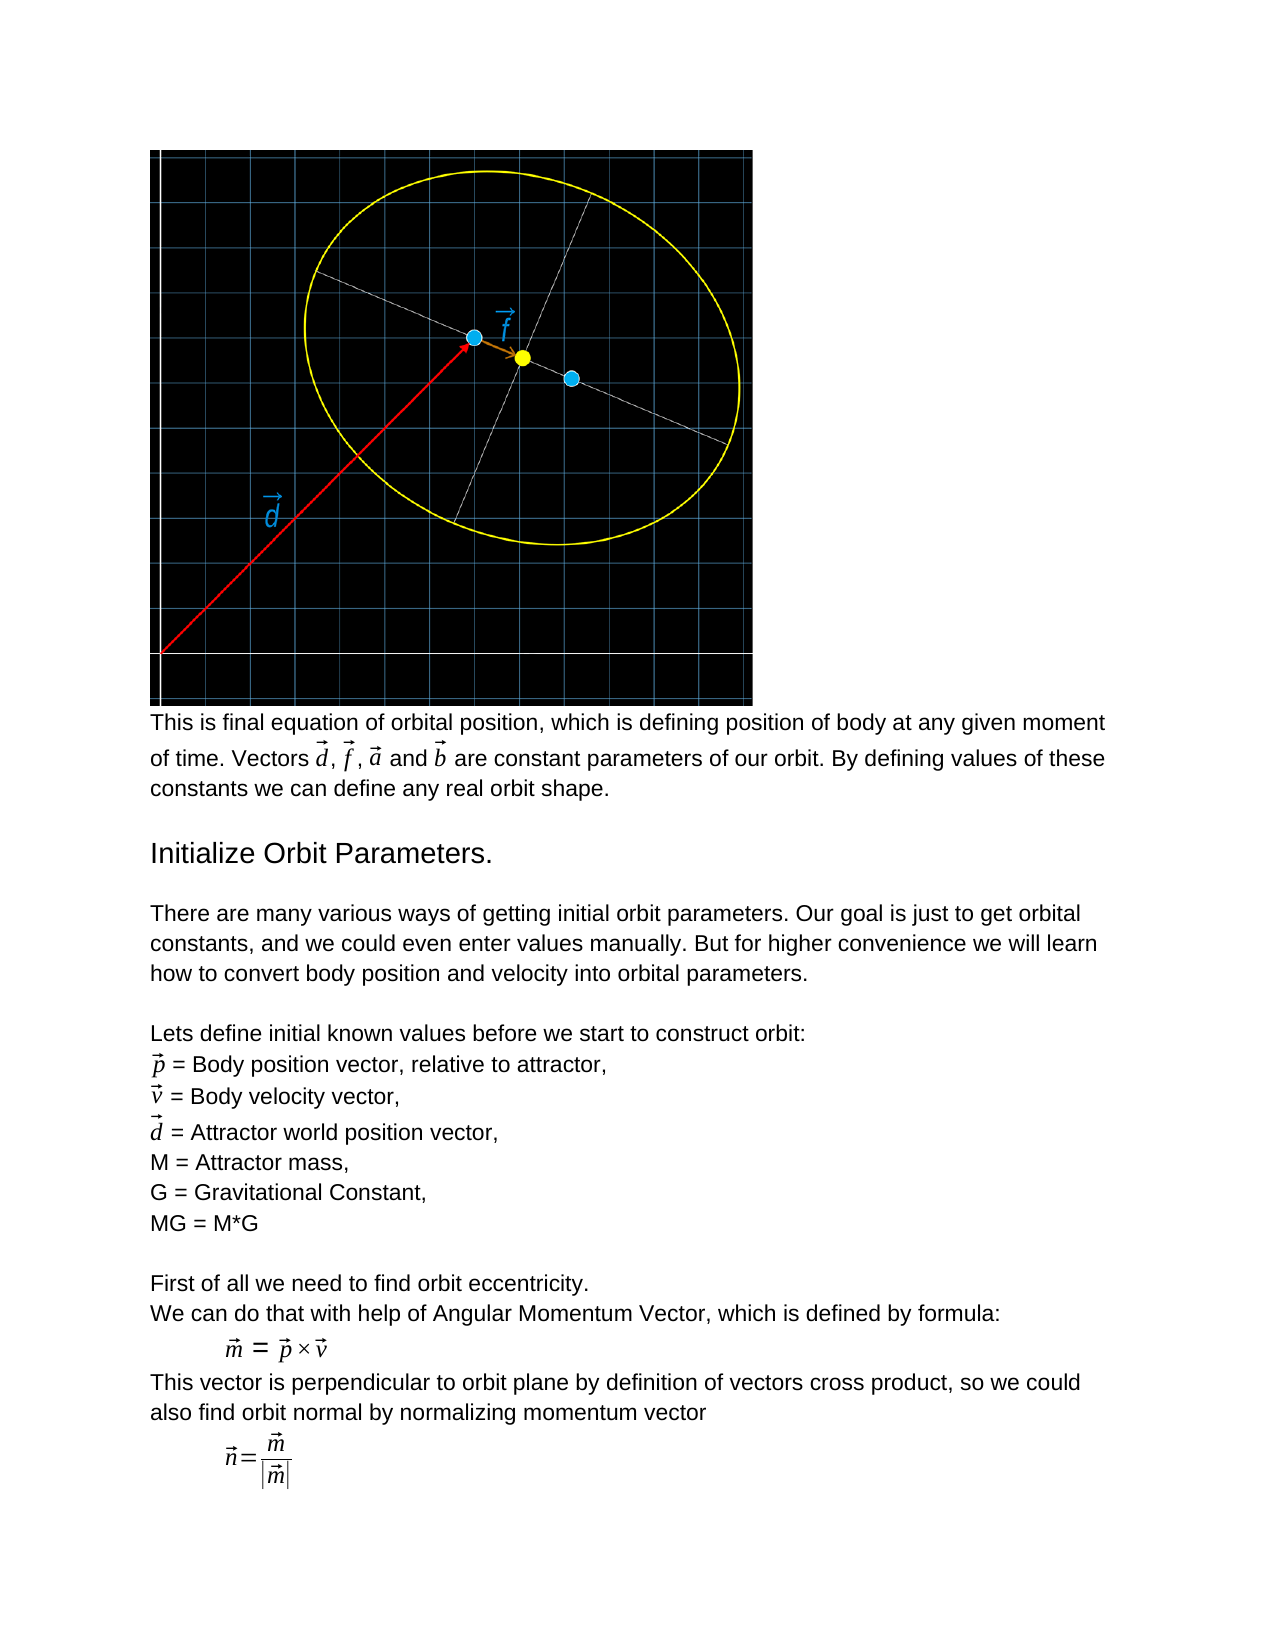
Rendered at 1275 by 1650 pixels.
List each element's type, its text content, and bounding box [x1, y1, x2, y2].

text MG = M*G [150, 1209, 1125, 1236]
text G = Gravitational Constant, [150, 1179, 1125, 1206]
text This is final equation of orbital position, which is defining position of body at any given moment of time. Vectors , , and are constant parameters of our orbit. By defining values of these constants we can define any real orbit shape. [150, 709, 1125, 802]
text We can do that with help of Angular Momentum Vector, which is defined by formula: [150, 1300, 1125, 1326]
text = Body velocity vector, [150, 1082, 1125, 1110]
subtitle Initialize Orbit Parameters. [150, 836, 1125, 869]
text = Attractor world position vector, [150, 1114, 1125, 1145]
text First of all we need to find orbit eccentricity. [150, 1270, 1125, 1296]
text = [150, 1330, 1125, 1364]
text There are many various ways of getting initial orbit parameters. Our goal is just to get orbital constants, and we could even enter values manually. But for higher convenience we will learn how to convert body position and velocity into orbital parameters. [150, 899, 1125, 986]
text This vector is perpendicular to orbit plane by definition of vectors cross product, so we could also find orbit normal by normalizing momentum vector [150, 1369, 1125, 1425]
picture [150, 150, 753, 706]
text M = Attractor mass, [150, 1149, 1125, 1175]
text Lets define initial known values before we start to construct orbit: [150, 1020, 1125, 1047]
text = Body position vector, relative to attractor, [150, 1051, 1125, 1078]
